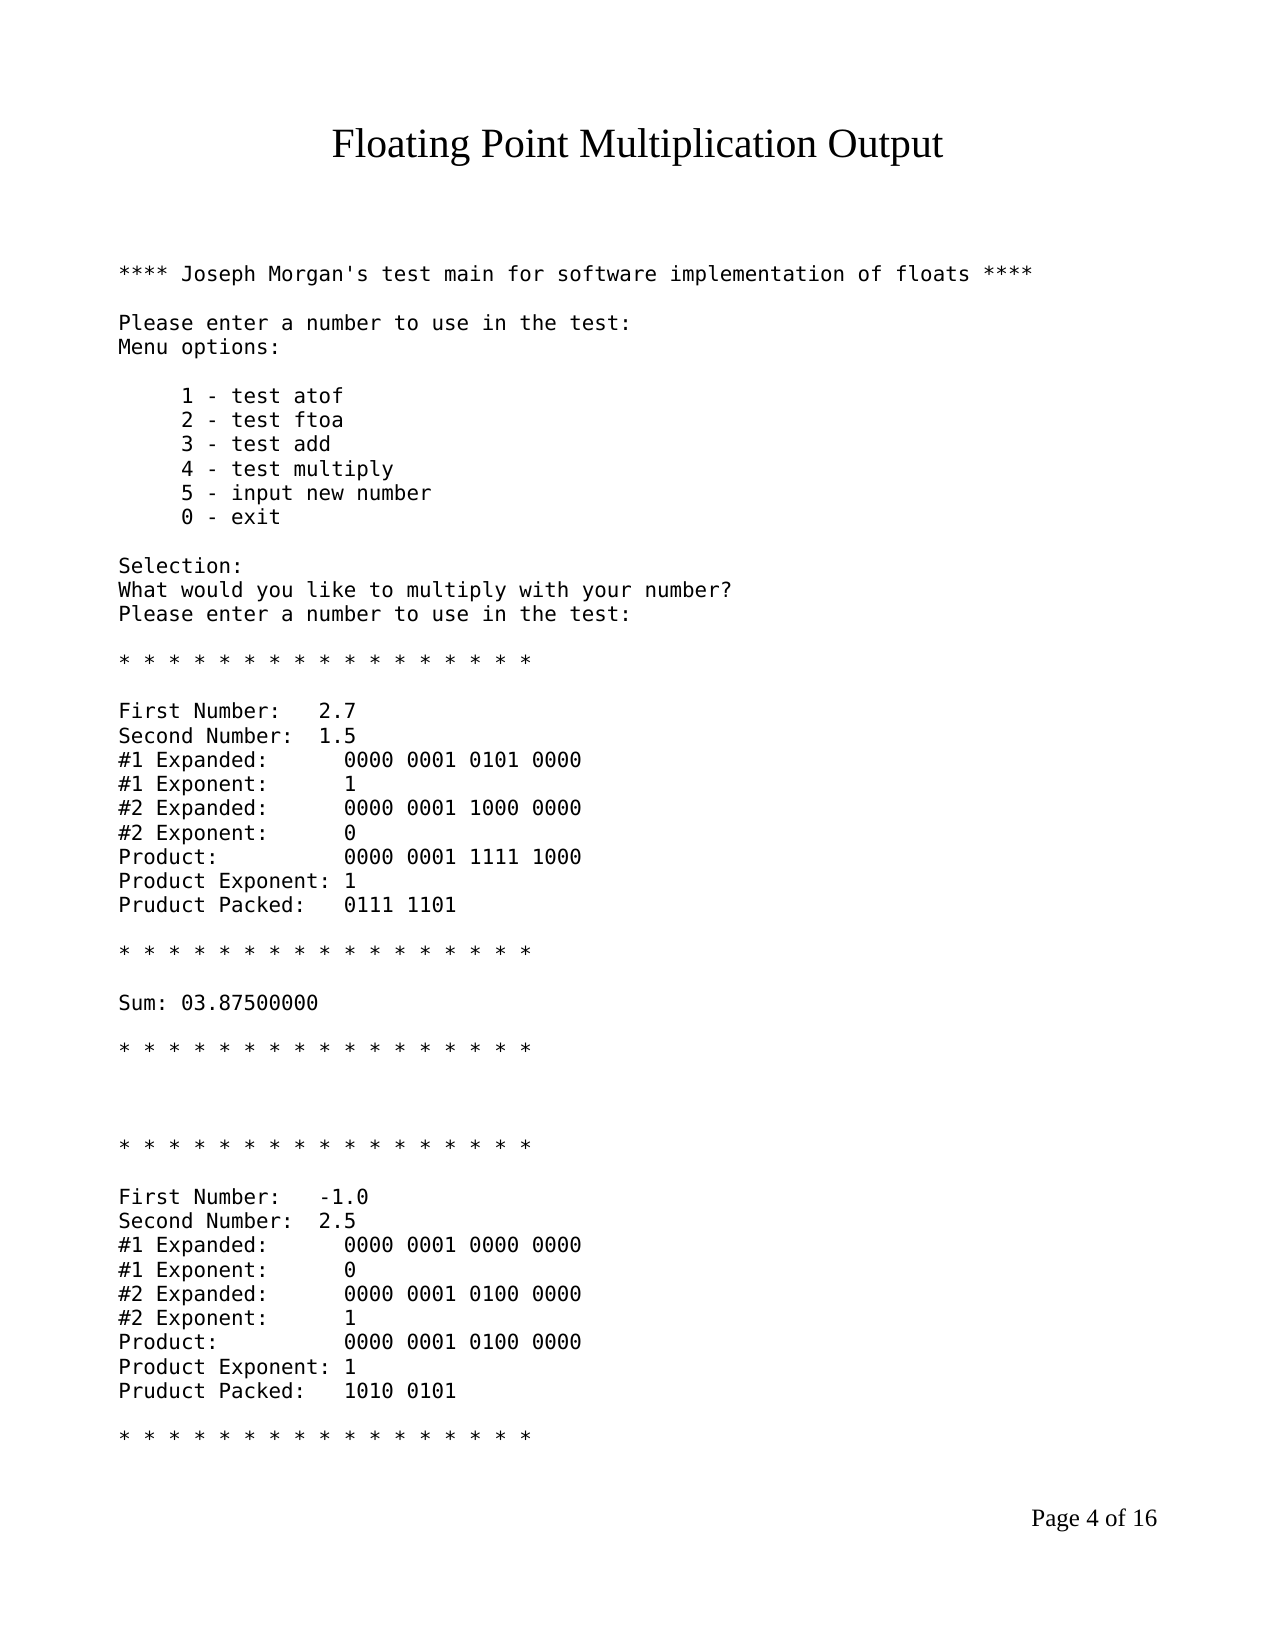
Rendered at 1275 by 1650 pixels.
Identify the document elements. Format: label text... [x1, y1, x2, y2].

text #2 Expanded: 0000 0001 1000 0000 [118, 796, 1157, 821]
text Product Exponent: 1 [118, 869, 1157, 893]
text #2 Exponent: 1 [118, 1306, 1157, 1330]
text 5 - input new number [118, 481, 1157, 505]
text **** Joseph Morgan's test main for software implementation of floats **** [118, 262, 1157, 287]
text 1 - test atof [118, 384, 1157, 408]
text 0 - exit [118, 505, 1157, 529]
text * * * * * * * * * * * * * * * * * [118, 1039, 1157, 1063]
text Product: 0000 0001 0100 0000 [118, 1330, 1157, 1355]
text 4 - test multiply [118, 457, 1157, 481]
text #1 Expanded: 0000 0001 0101 0000 [118, 748, 1157, 772]
text Second Number: 1.5 [118, 724, 1157, 748]
text * * * * * * * * * * * * * * * * * [118, 1427, 1157, 1452]
text First Number: 2.7 [118, 699, 1157, 724]
text #1 Exponent: 0 [118, 1258, 1157, 1282]
text Floating Point Multiplication Output [118, 118, 1157, 166]
text 2 - test ftoa [118, 408, 1157, 432]
text Please enter a number to use in the test: [118, 602, 1157, 627]
text Menu options: [118, 335, 1157, 359]
text What would you like to multiply with your number? [118, 578, 1157, 602]
text Please enter a number to use in the test: [118, 311, 1157, 335]
text Pruduct Packed: 1010 0101 [118, 1379, 1157, 1403]
text * * * * * * * * * * * * * * * * * [118, 1136, 1157, 1161]
text Product Exponent: 1 [118, 1355, 1157, 1379]
text Second Number: 2.5 [118, 1209, 1157, 1233]
text Pruduct Packed: 0111 1101 [118, 893, 1157, 918]
text 3 - test add [118, 432, 1157, 457]
text First Number: -1.0 [118, 1185, 1157, 1209]
text Product: 0000 0001 1111 1000 [118, 845, 1157, 869]
text #2 Exponent: 0 [118, 821, 1157, 845]
text Sum: 03.87500000 [118, 991, 1157, 1015]
text * * * * * * * * * * * * * * * * * [118, 942, 1157, 966]
text * * * * * * * * * * * * * * * * * [118, 651, 1157, 675]
text #1 Expanded: 0000 0001 0000 0000 [118, 1233, 1157, 1258]
text #2 Expanded: 0000 0001 0100 0000 [118, 1282, 1157, 1306]
text Selection: [118, 554, 1157, 578]
text #1 Exponent: 1 [118, 772, 1157, 796]
